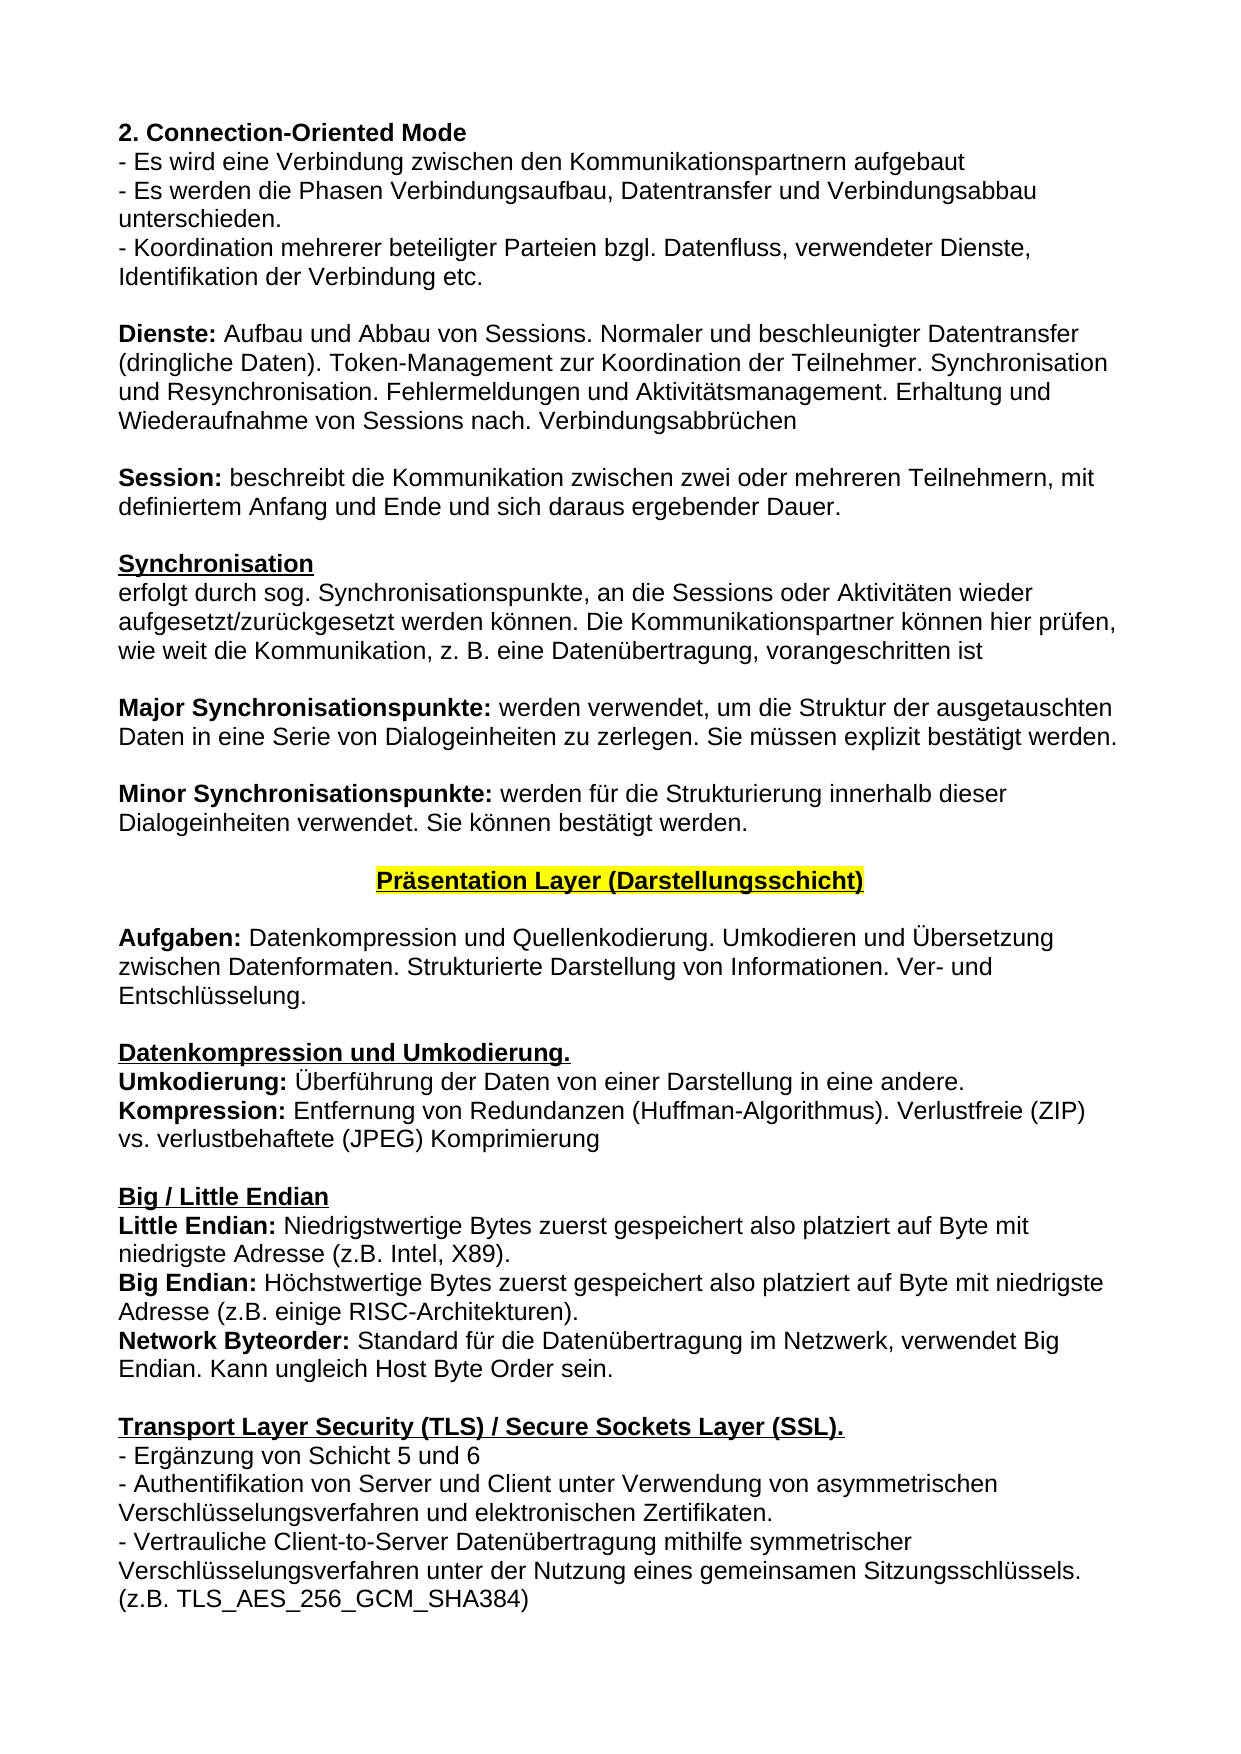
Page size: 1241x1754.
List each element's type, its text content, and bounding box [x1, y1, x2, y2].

text Big Endian: Höchstwertige Bytes zuerst gespeichert also platziert auf Byte mit niedrigste Adresse (z.B. einige RISC-Architekturen). [118, 1268, 1122, 1326]
text Kompression: Entfernung von Redundanzen (Huffman-Algorithmus). Verlustfreie (ZIP) vs. verlustbehaftete (JPEG) Komprimierung [118, 1096, 1122, 1153]
text Transport Layer Security (TLS) / Secure Sockets Layer (SSL). [118, 1412, 1122, 1441]
text Datenkompression und Umkodierung. [118, 1038, 1122, 1067]
text Umkodierung: Überführung der Daten von einer Darstellung in eine andere. [118, 1067, 1122, 1096]
text 2. Connection-Oriented Mode [118, 118, 1122, 147]
text Network Byteorder: Standard für die Datenübertragung im Netzwerk, verwendet Big Endian. Kann ungleich Host Byte Order sein. [118, 1326, 1122, 1383]
text Session: beschreibt die Kommunikation zwischen zwei oder mehreren Teilnehmern, mit definiertem Anfang und Ende und sich daraus ergebender Dauer. [118, 463, 1122, 521]
text Synchronisation [118, 549, 1122, 578]
text Aufgaben: Datenkompression und Quellenkodierung. Umkodieren und Übersetzung zwischen Datenformaten. Strukturierte Darstellung von Informationen. Ver- und Entschlüsselung. [118, 923, 1122, 1009]
text Little Endian: Niedrigstwertige Bytes zuerst gespeichert also platziert auf Byte mit niedrigste Adresse (z.B. Intel, X89). [118, 1211, 1122, 1268]
text - Ergänzung von Schicht 5 und 6 [118, 1441, 1122, 1469]
text - Vertrauliche Client-to-Server Datenübertragung mithilfe symmetrischer Verschlüsselungsverfahren unter der Nutzung eines gemeinsamen Sitzungsschlüssels. (z.B. TLS_AES_256_GCM_SHA384) [118, 1527, 1122, 1613]
text - Es wird eine Verbindung zwischen den Kommunikationspartnern aufgebaut [118, 147, 1122, 176]
text - Koordination mehrerer beteiligter Parteien bzgl. Datenfluss, verwendeter Dienste, Identifikation der Verbindung etc. [118, 233, 1122, 291]
text Dienste: Aufbau und Abbau von Sessions. Normaler und beschleunigter Datentransfer (dringliche Daten). Token-Management zur Koordination der Teilnehmer. Synchronisation und Resynchronisation. Fehlermeldungen und Aktivitätsmanagement. Erhaltung und Wiederaufnahme von Sessions nach. Verbindungsabbrüchen [118, 319, 1122, 434]
text Major Synchronisationspunkte: werden verwendet, um die Struktur der ausgetauschten Daten in eine Serie von Dialogeinheiten zu zerlegen. Sie müssen explizit bestätigt werden. [118, 693, 1122, 751]
text - Authentifikation von Server und Client unter Verwendung von asymmetrischen Verschlüsselungsverfahren und elektronischen Zertifikaten. [118, 1469, 1122, 1527]
text Präsentation Layer (Darstellungsschicht) [118, 866, 1122, 894]
text - Es werden die Phasen Verbindungsaufbau, Datentransfer und Verbindungsabbau unterschieden. [118, 176, 1122, 233]
text Minor Synchronisationspunkte: werden für die Strukturierung innerhalb dieser Dialogeinheiten verwendet. Sie können bestätigt werden. [118, 779, 1122, 837]
text erfolgt durch sog. Synchronisationspunkte, an die Sessions oder Aktivitäten wieder aufgesetzt/zurückgesetzt werden können. Die Kommunikationspartner können hier prüfen, wie weit die Kommunikation, z. B. eine Datenübertragung, vorangeschritten ist [118, 578, 1122, 664]
text Big / Little Endian [118, 1182, 1122, 1211]
